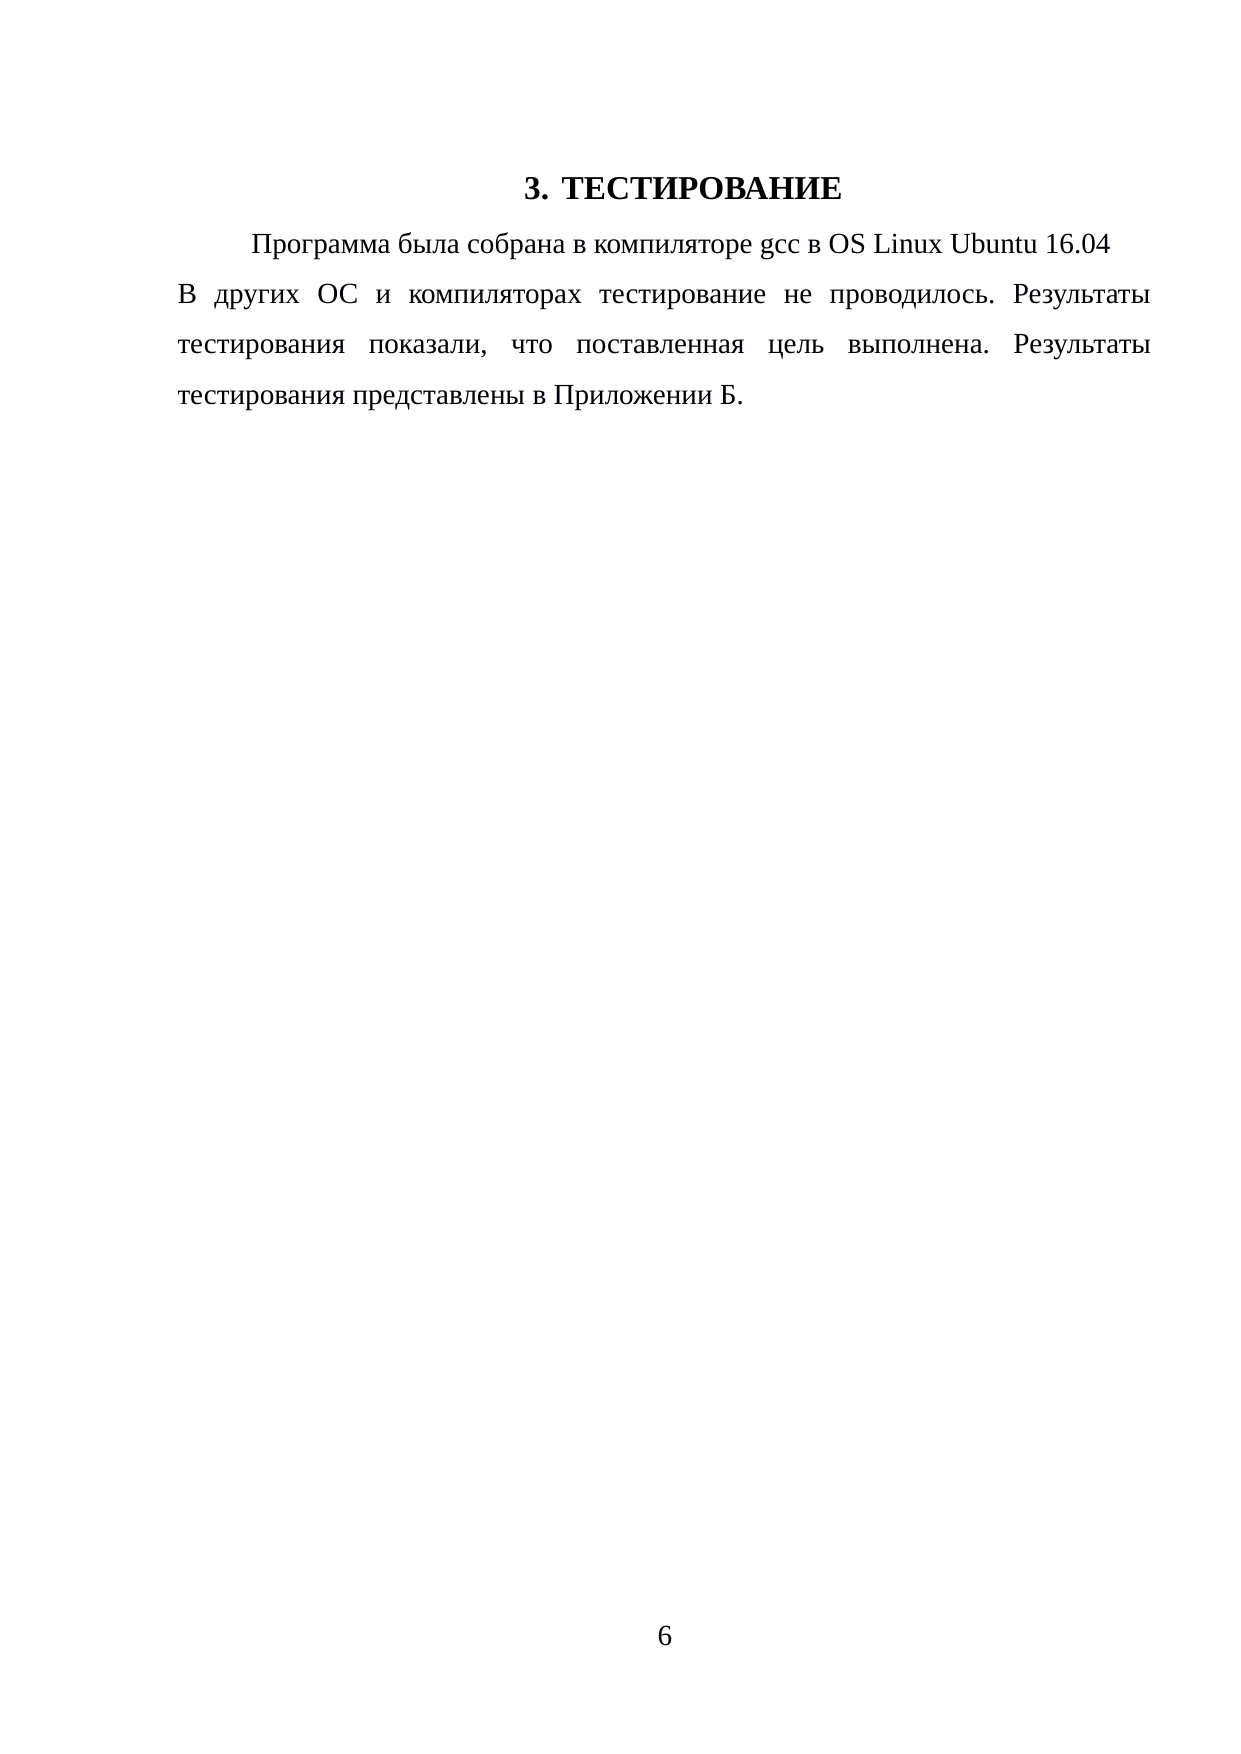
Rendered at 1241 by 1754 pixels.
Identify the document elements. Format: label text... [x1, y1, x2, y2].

text Программа была собрана в компиляторе gcc в OS Linux Ubuntu 16.04 [177, 226, 1152, 259]
text В других ОС и компиляторах тестирование не проводилось. Результаты тестирования показали, что поставленная цель выполнена. Результаты тестирования представлены в Приложении Б. [177, 276, 1152, 410]
list ТЕСТИРОВАНИЕ [215, 168, 1152, 207]
